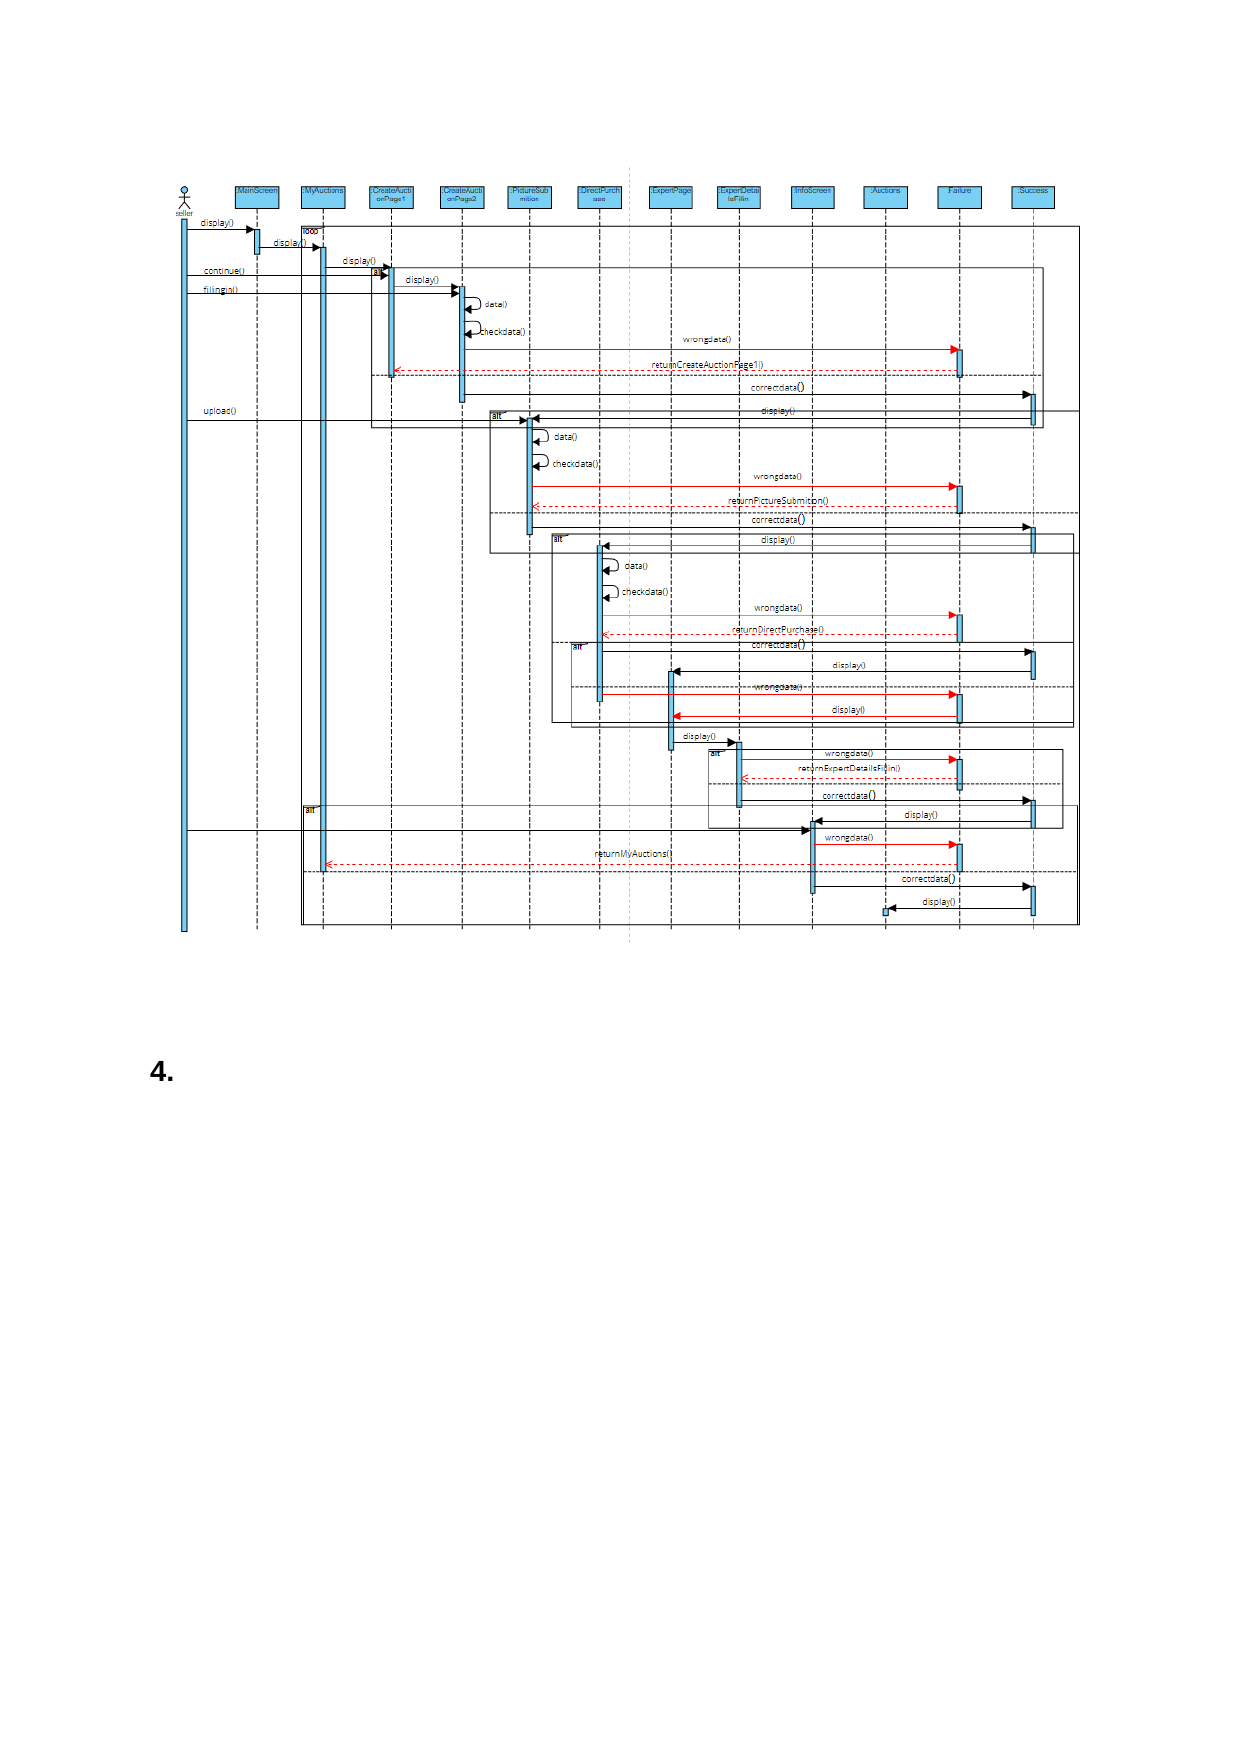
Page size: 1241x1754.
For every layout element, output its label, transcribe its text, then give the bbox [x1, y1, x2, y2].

text 4. [150, 1054, 1090, 1088]
picture [161, 165, 1102, 944]
